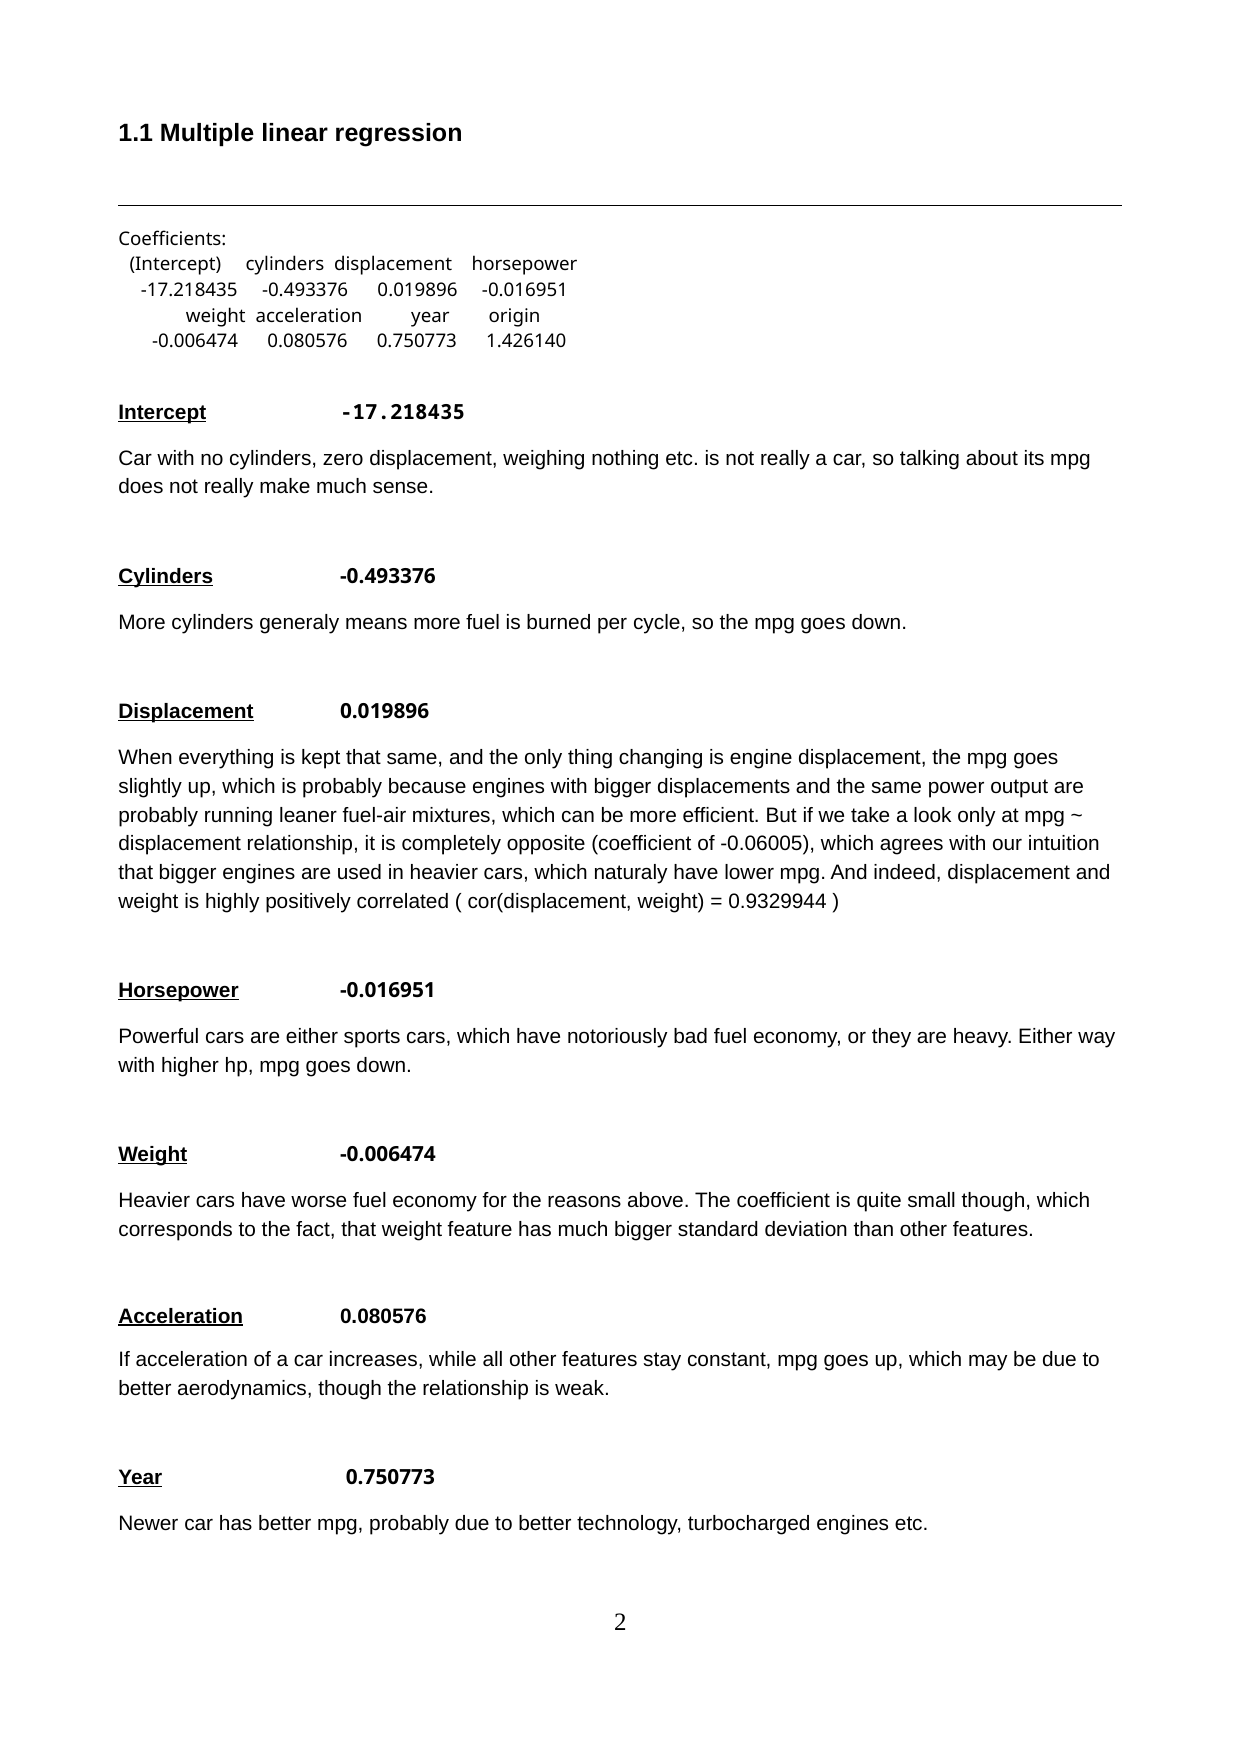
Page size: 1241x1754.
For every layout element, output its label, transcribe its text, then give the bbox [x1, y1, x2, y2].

text When everything is kept that same, and the only thing changing is engine displacement, the mpg goes slightly up, which is probably because engines with bigger displacements and the same power output are probably running leaner fuel-air mixtures, which can be more efficient. But if we take a look only at mpg ~ displacement relationship, it is completely opposite (coefficient of -0.06005), which agrees with our intuition that bigger engines are used in heavier cars, which naturaly have lower mpg. And indeed, displacement and weight is highly positively correlated ( cor(displacement, weight) = 0.9329944 ) [118, 745, 1122, 913]
text Year 0.750773 [118, 1462, 1122, 1491]
text Newer car has better mpg, probably due to better technology, turbocharged engines etc. [118, 1511, 1122, 1535]
text -17.218435 -0.493376 0.019896 -0.016951 [118, 276, 1122, 302]
text Intercept -17.218435 [118, 397, 1122, 425]
text Coefficients: [118, 225, 1122, 251]
text Heavier cars have worse fuel economy for the reasons above. The coefficient is quite small though, which corresponds to the fact, that weight feature has much bigger standard deviation than other features. [118, 1188, 1122, 1241]
text Horsepower -0.016951 [118, 975, 1122, 1004]
text weight acceleration year origin [118, 302, 1122, 328]
text Displacement 0.019896 [118, 696, 1122, 725]
text Car with no cylinders, zero displacement, weighing nothing etc. is not really a car, so talking about its mpg does not really make much sense. [118, 446, 1122, 498]
text Weight -0.006474 [118, 1139, 1122, 1168]
text Powerful cars are either sports cars, which have notoriously bad fuel economy, or they are heavy. Either way with higher hp, mpg goes down. [118, 1024, 1122, 1077]
text Acceleration 0.080576 [118, 1303, 1122, 1327]
text 1.1 Multiple linear regression [118, 118, 1122, 147]
text -0.006474 0.080576 0.750773 1.426140 [118, 328, 1122, 353]
text If acceleration of a car increases, while all other features stay constant, mpg goes up, which may be due to better aerodynamics, though the relationship is weak. [118, 1347, 1122, 1399]
text More cylinders generaly means more fuel is burned per cycle, so the mpg goes down. [118, 609, 1122, 633]
text (Intercept) cylinders displacement horsepower [118, 251, 1122, 276]
text Cylinders -0.493376 [118, 561, 1122, 589]
